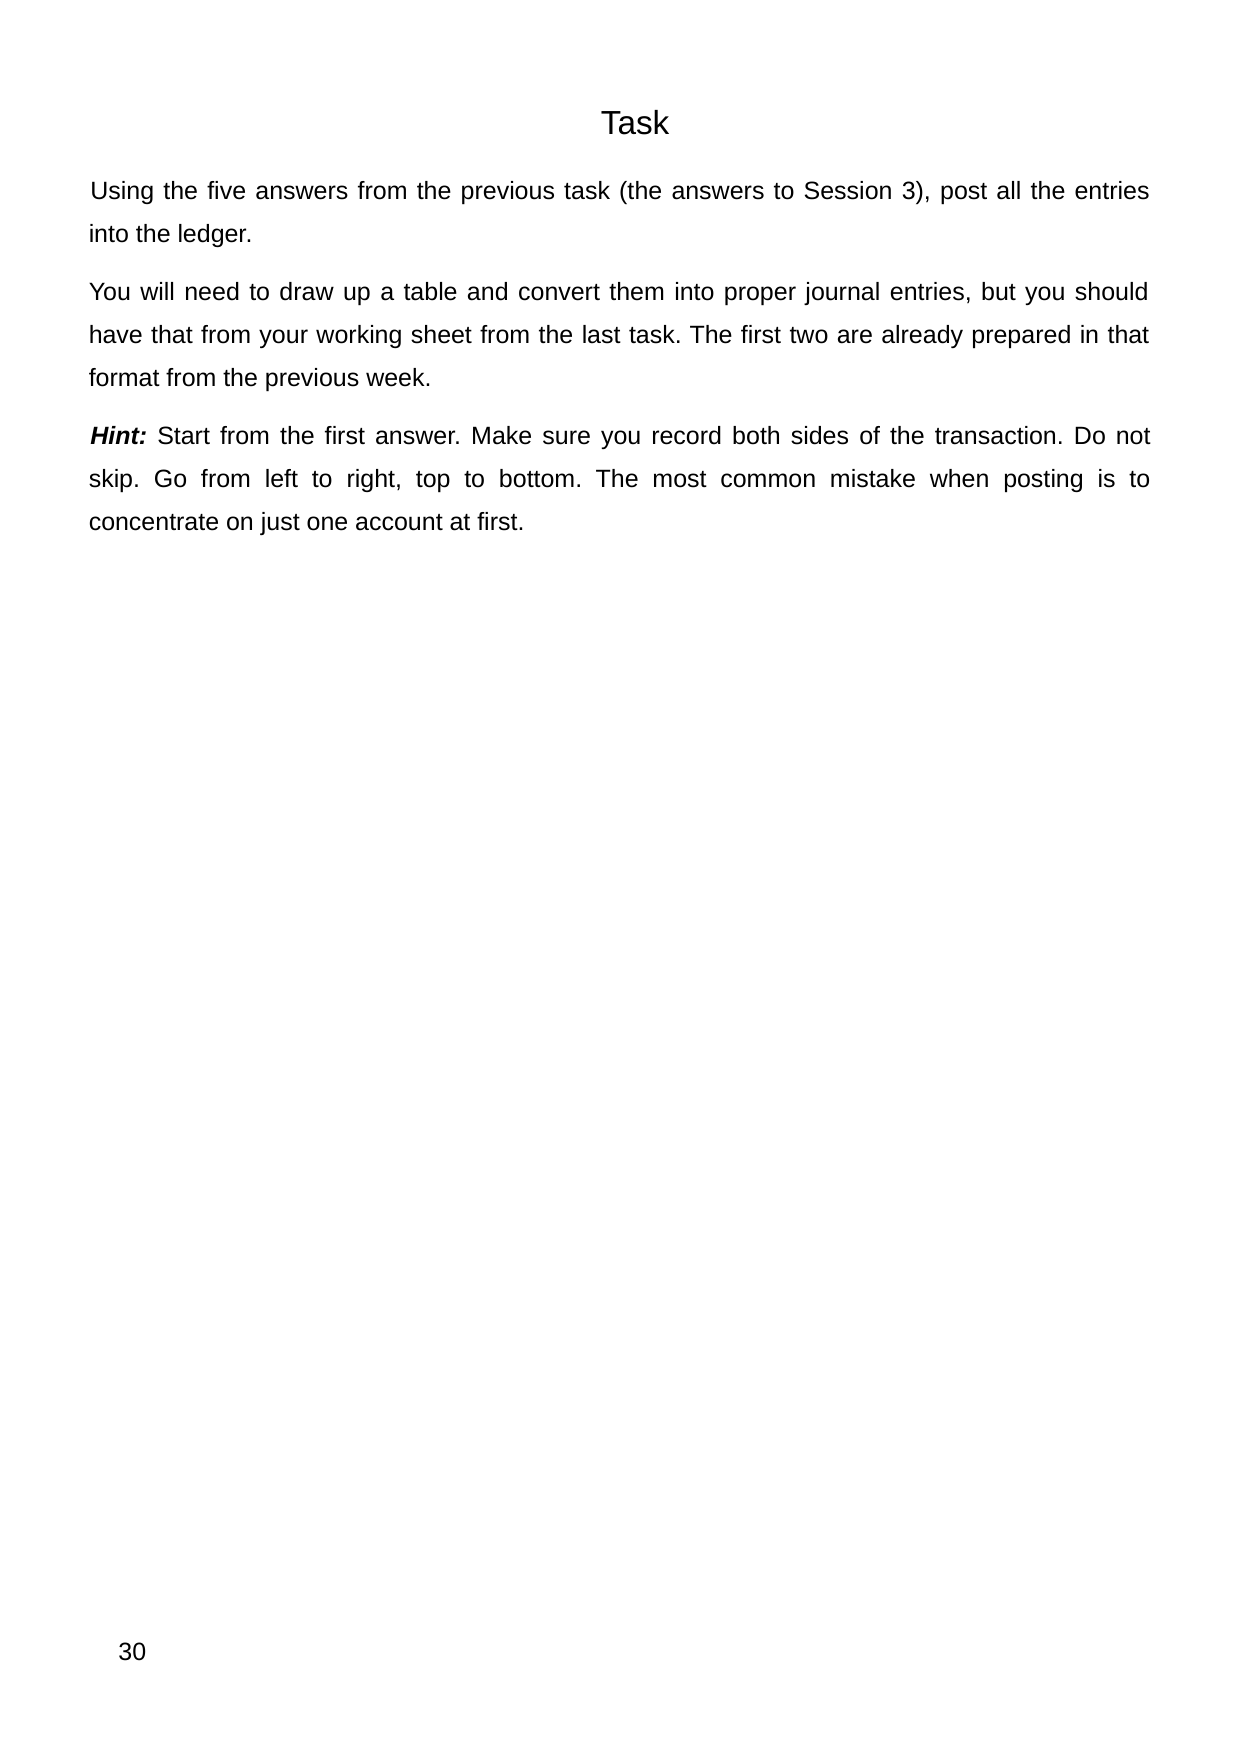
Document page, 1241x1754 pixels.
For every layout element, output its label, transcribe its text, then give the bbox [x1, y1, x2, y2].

text Hint: Start from the first answer. Make sure you record both sides of the transaction. Do not skip. Go from left to right, top to bottom. The most common mistake when posting is to concentrate on just one account at first. [88, 421, 1152, 536]
text Task [88, 103, 1152, 142]
text You will need to draw up a table and convert them into proper journal entries, but you should have that from your working sheet from the last task. The first two are already prepared in that format from the previous week. [88, 277, 1152, 392]
text Using the five answers from the previous task (the answers to Session 3), post all the entries into the ledger. [88, 176, 1152, 248]
